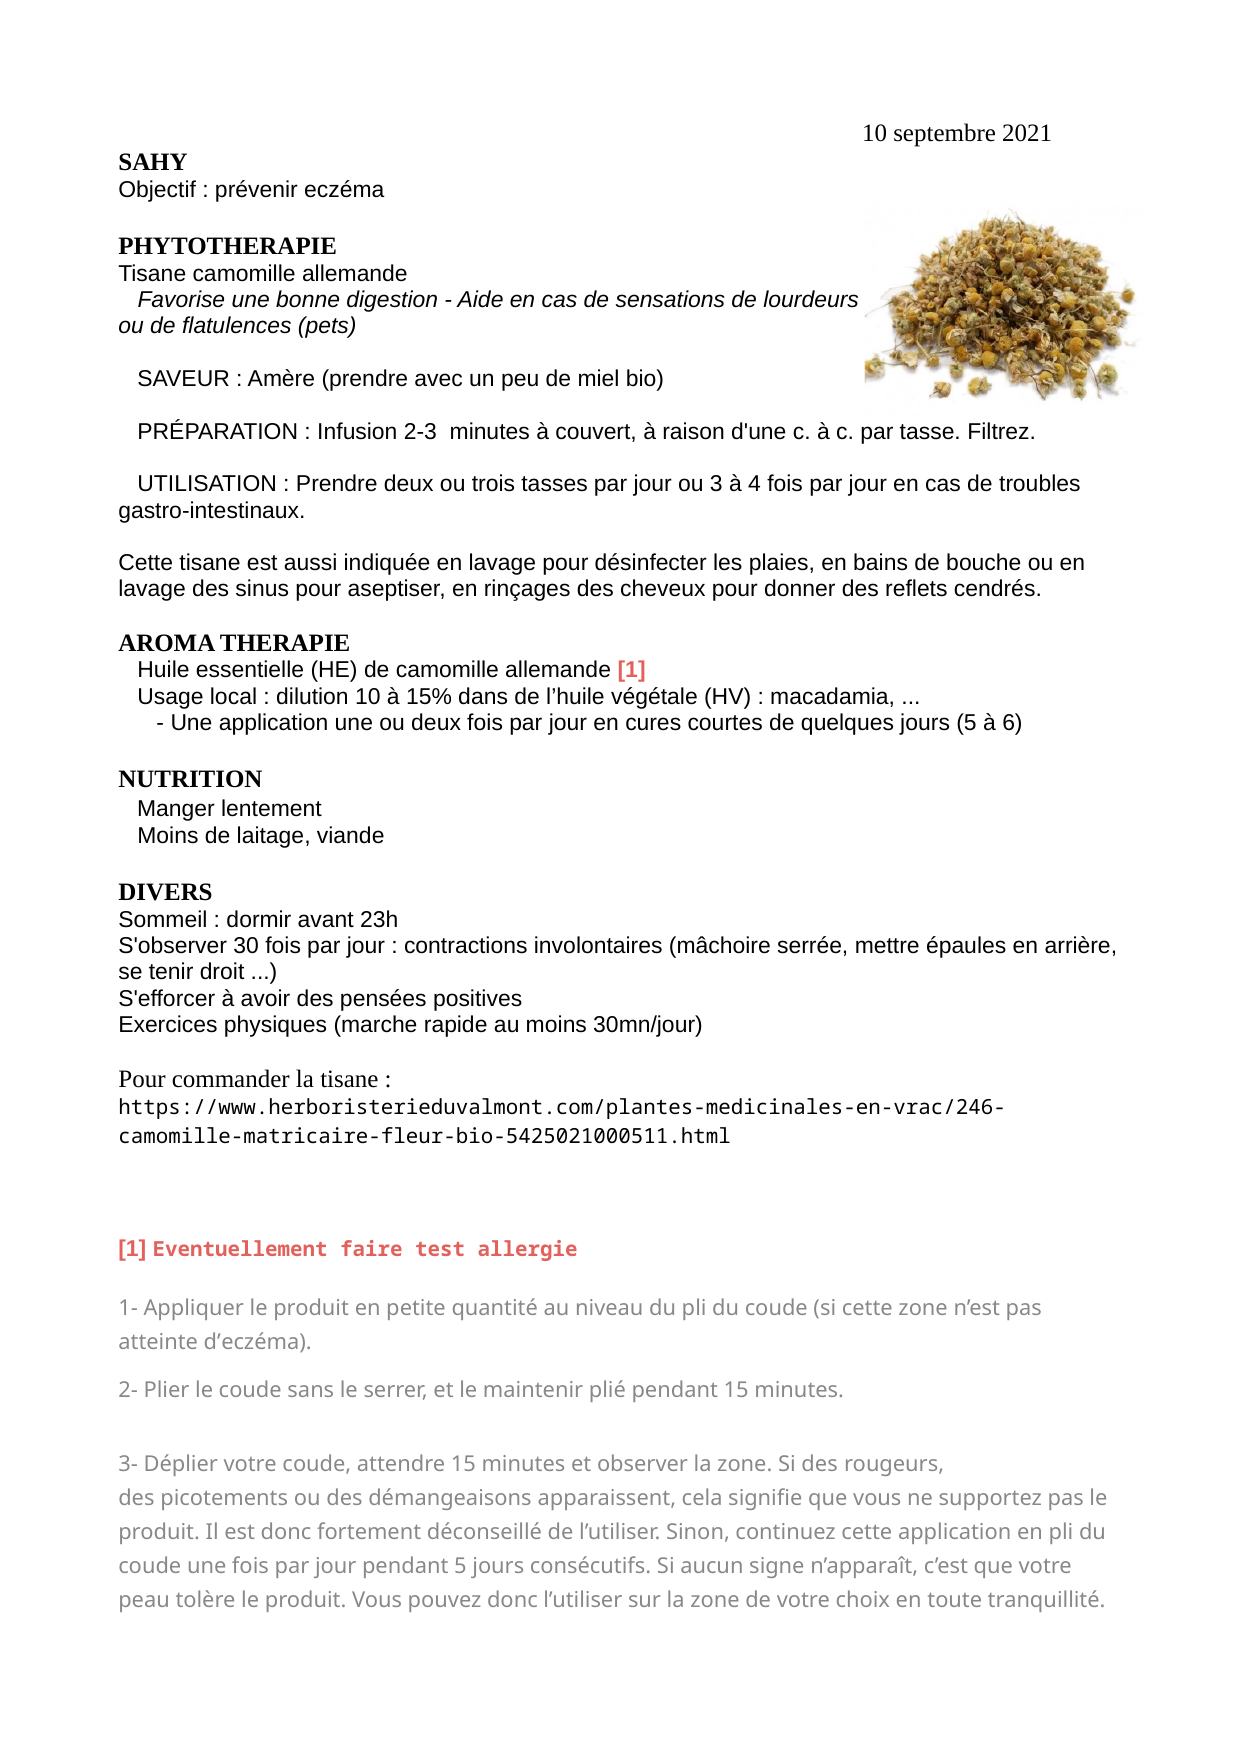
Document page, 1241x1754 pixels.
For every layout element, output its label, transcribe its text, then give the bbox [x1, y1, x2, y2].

text UTILISATION : Prendre deux ou trois tasses par jour ou 3 à 4 fois par jour en cas de troubles gastro-intestinaux. [118, 470, 1122, 523]
text S'efforcer à avoir des pensées positives [118, 984, 1122, 1011]
text 3- Déplier votre coude, attendre 15 minutes et observer la zone. Si des rougeurs, des picotements ou des démangeaisons apparaissent, cela signifie que vous ne supportez pas le produit. Il est donc fortement déconseillé de l’utiliser. Sinon, continuez cette application en pli du coude une fois par jour pendant 5 jours consécutifs. Si aucun signe n’apparaît, c’est que votre peau tolère le produit. Vous pouvez donc l’utiliser sur la zone de votre choix en toute tranquillité. [118, 1448, 1122, 1614]
text NUTRITION [118, 764, 1122, 793]
text Pour commander la tisane : [118, 1064, 1122, 1092]
text https://www.herboristerieduvalmont.com/plantes-medicinales-en-vrac/246-camomille-matricaire-fleur-bio-5425021000511.html [118, 1092, 1122, 1149]
text Exercices physiques (marche rapide au moins 30mn/jour) [118, 1011, 1122, 1037]
text Favorise une bonne digestion - Aide en cas de sensations de lourdeurs ou de flatulences (pets) [118, 286, 864, 338]
text PRÉPARATION : Infusion 2-3 minutes à couvert, à raison d'une c. à c. par tasse. Filtrez. [118, 418, 1122, 444]
text Tisane camomille allemande [118, 259, 864, 286]
text Moins de laitage, viande [118, 822, 1122, 848]
text Sommeil : dormir avant 23h [118, 906, 1122, 932]
text DIVERS [118, 877, 1122, 906]
text SAHY [118, 147, 1122, 176]
picture [864, 199, 1143, 417]
text 1- Appliquer le produit en petite quantité au niveau du pli du coude (si cette zone n’est pas atteinte d’eczéma). [118, 1291, 1122, 1355]
text S'observer 30 fois par jour : contractions involontaires (mâchoire serrée, mettre épaules en arrière, se tenir droit ...) [118, 932, 1122, 984]
text Usage local : dilution 10 à 15% dans de l’huile végétale (HV) : macadamia, ... [118, 683, 1122, 709]
text Cette tisane est aussi indiquée en lavage pour désinfecter les plaies, en bains de bouche ou en lavage des sinus pour aseptiser, en rinçages des cheveux pour donner des reflets cendrés. [118, 549, 1122, 602]
text PHYTOTHERAPIE [118, 231, 864, 259]
text [1] Eventuellement faire test allergie [118, 1234, 1122, 1263]
text SAVEUR : Amère (prendre avec un peu de miel bio) [118, 365, 864, 391]
text Huile essentielle (HE) de camomille allemande [1] [118, 656, 1122, 683]
text AROMA THERAPIE [118, 628, 1122, 656]
text - Une application une ou deux fois par jour en cures courtes de quelques jours (5 à 6) [118, 709, 1122, 735]
text 10 septembre 2021 [118, 118, 1122, 147]
text 2- Plier le coude sans le serrer, et le maintenir plié pendant 15 minutes. [118, 1374, 1122, 1404]
text Objectif : prévenir eczéma [118, 176, 1122, 202]
text Manger lentement [118, 793, 1122, 822]
